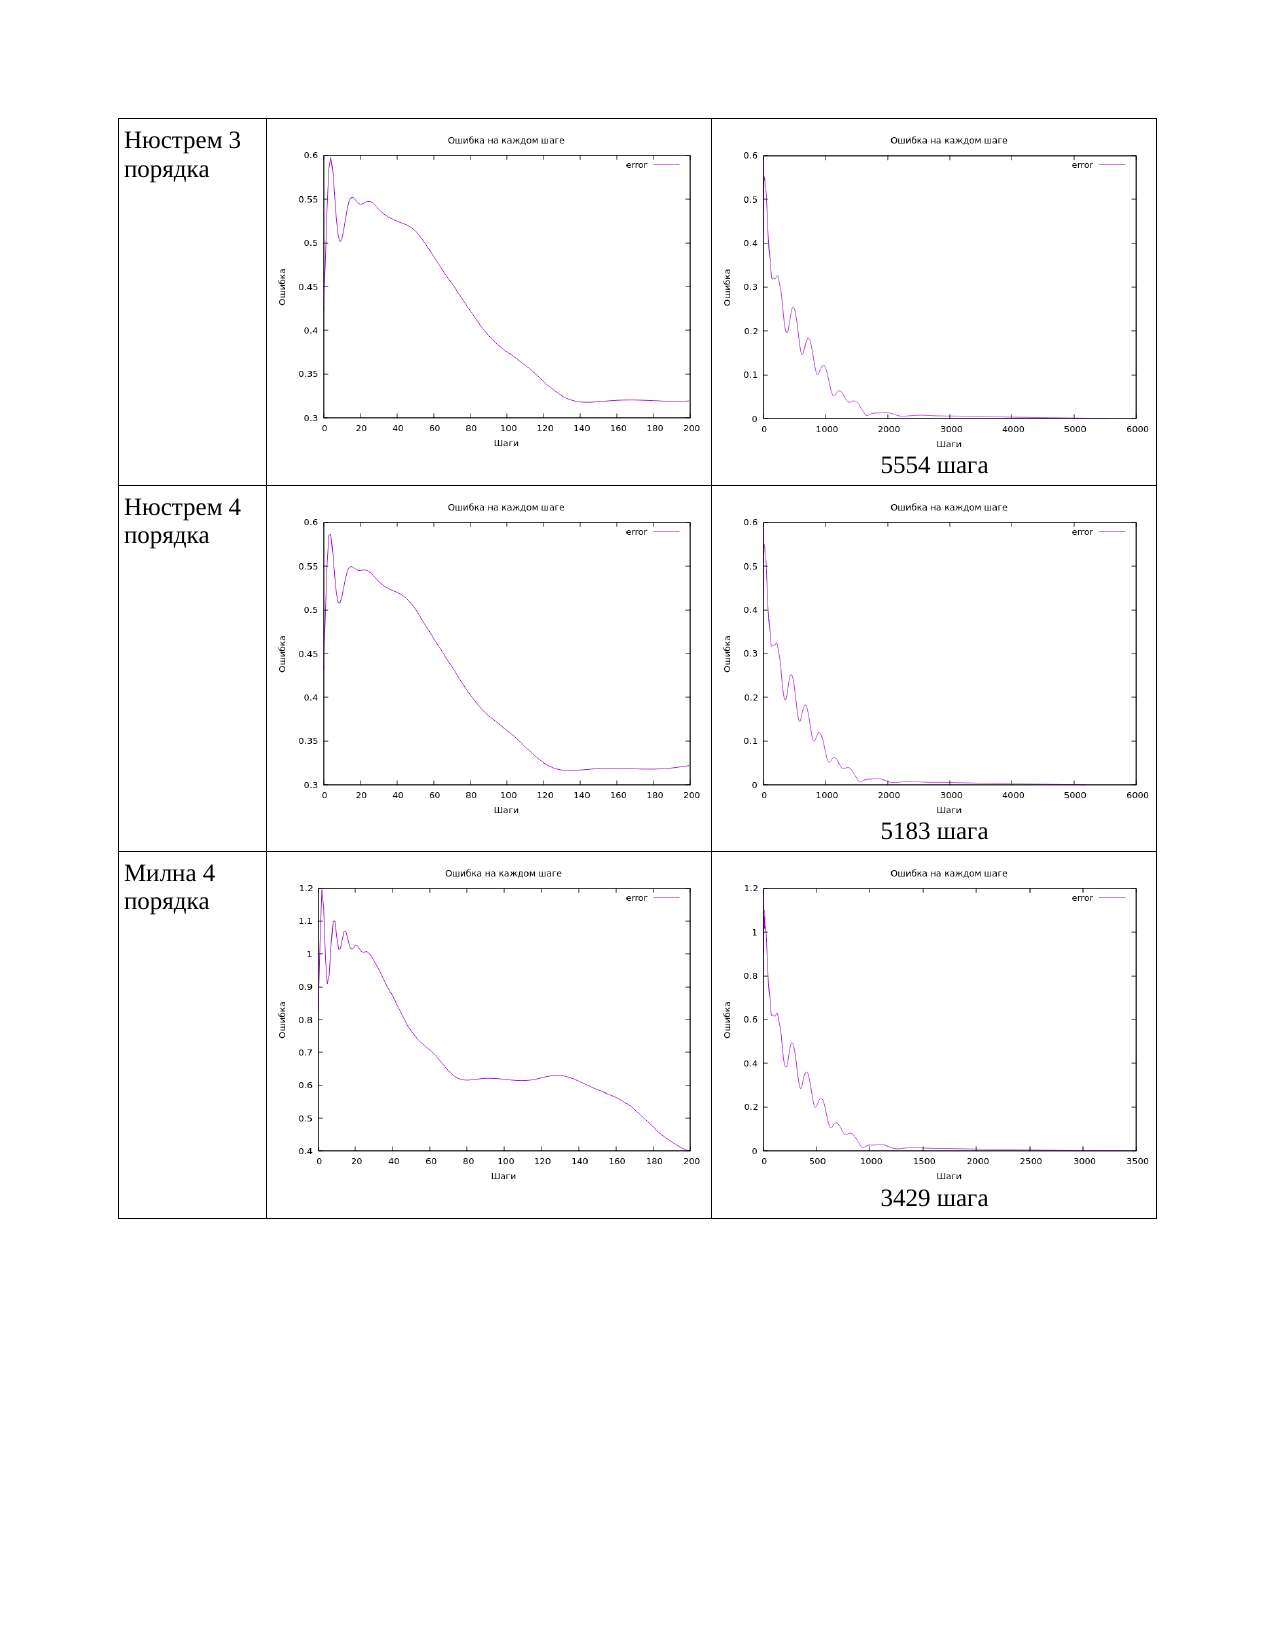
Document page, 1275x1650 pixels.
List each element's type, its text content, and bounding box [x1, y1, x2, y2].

table_cell 5183 шага [712, 486, 1156, 851]
picture [717, 857, 1152, 1183]
picture [272, 857, 706, 1183]
table_cell Нюстрем 3 порядка [119, 119, 266, 485]
picture [272, 491, 706, 817]
picture [717, 491, 1152, 817]
table_cell 3429 шага [712, 852, 1156, 1217]
table_cell [267, 486, 711, 851]
table_cell 5554 шага [712, 119, 1156, 485]
table_cell Нюстрем 4 порядка [119, 486, 266, 851]
picture [272, 125, 706, 450]
table_cell Милна 4 порядка [119, 852, 266, 1217]
picture [717, 125, 1152, 451]
table_cell [267, 119, 711, 485]
table_cell [267, 852, 711, 1217]
